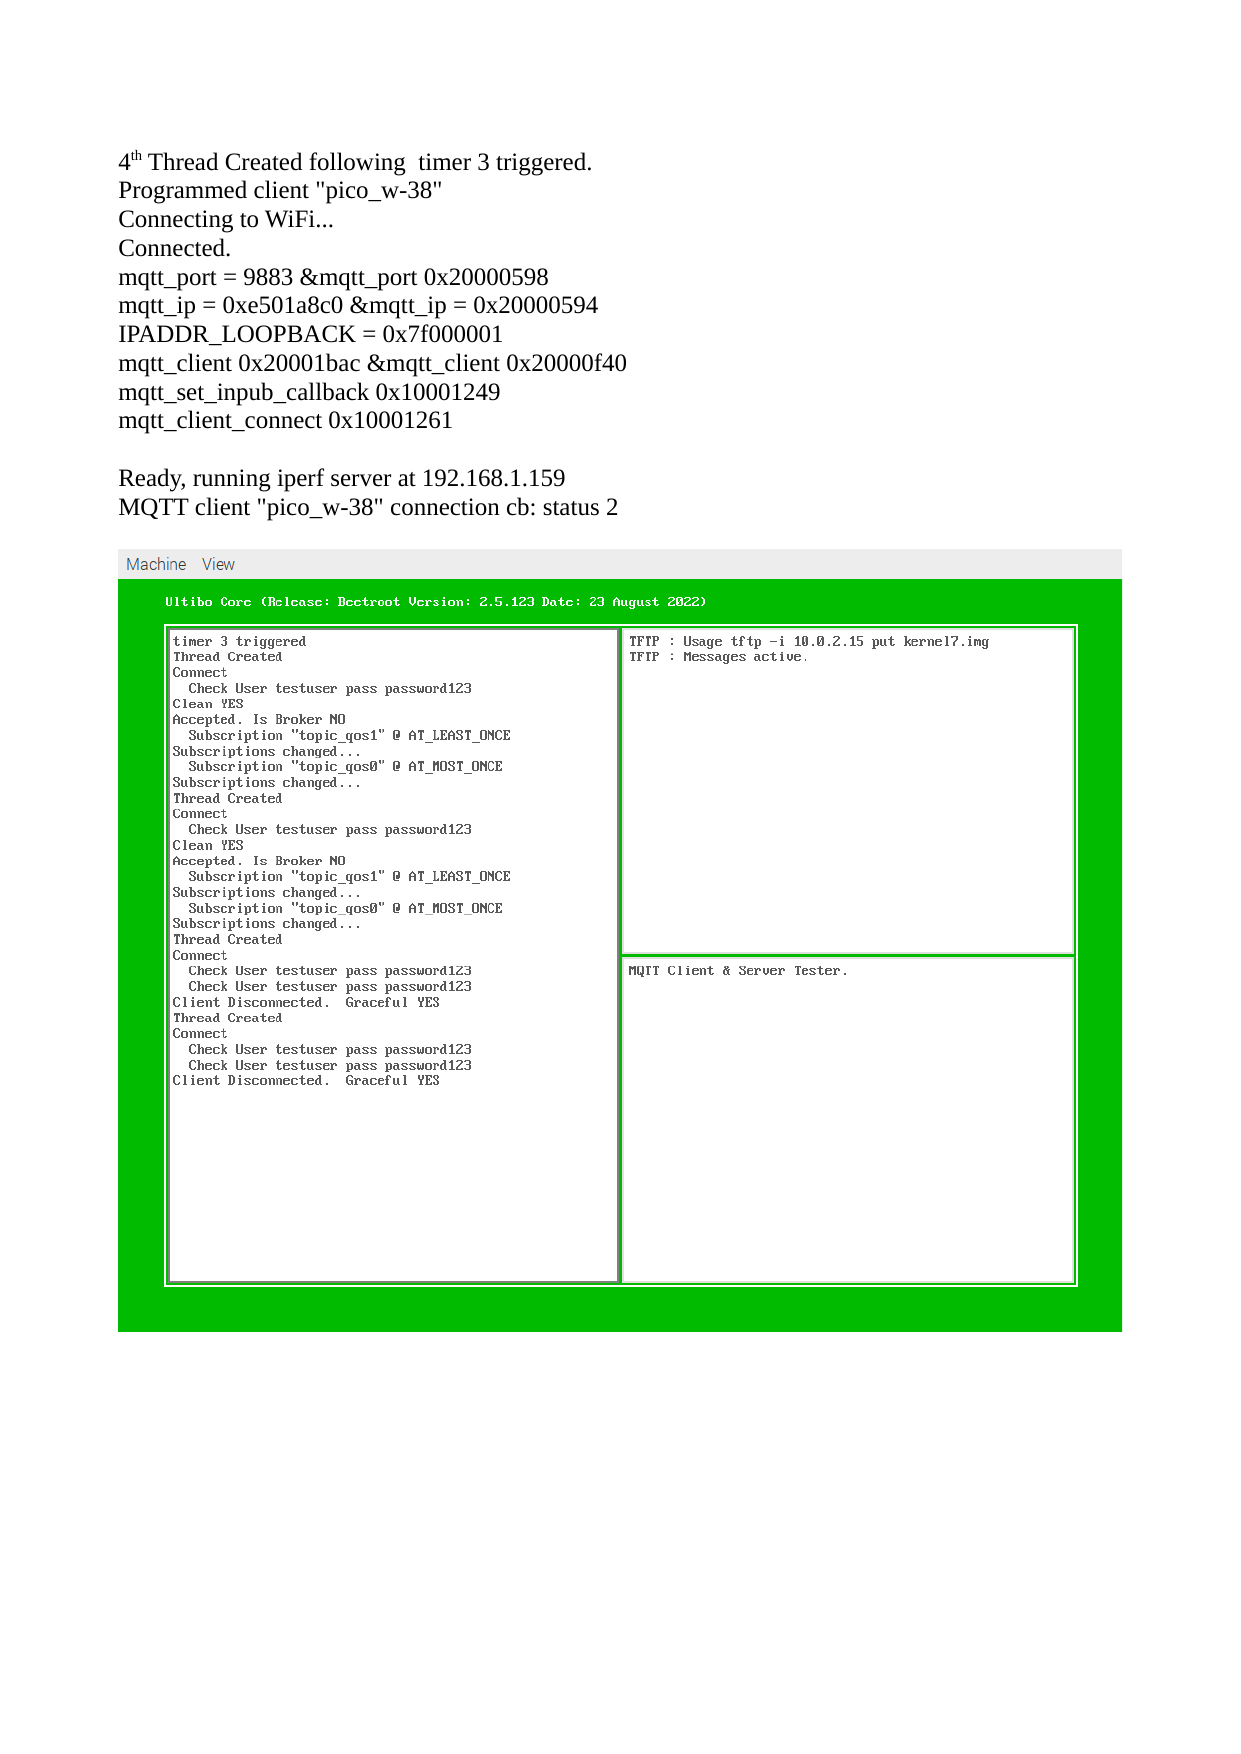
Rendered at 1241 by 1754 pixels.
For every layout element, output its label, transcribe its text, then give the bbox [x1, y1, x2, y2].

text Connected. [118, 233, 1122, 262]
text 4th Thread Created following timer 3 triggered. [118, 147, 1122, 176]
text mqtt_client_connect 0x10001261 [118, 406, 1122, 434]
picture [118, 549, 1123, 1332]
text mqtt_client 0x20001bac &mqtt_client 0x20000f40 [118, 348, 1122, 377]
text mqtt_set_inpub_callback 0x10001249 [118, 377, 1122, 406]
text mqtt_ip = 0xe501a8c0 &mqtt_ip = 0x20000594 [118, 291, 1122, 319]
text mqtt_port = 9883 &mqtt_port 0x20000598 [118, 262, 1122, 291]
text Ready, running iperf server at 192.168.1.159 [118, 463, 1122, 492]
text MQTT client "pico_w-38" connection cb: status 2 [118, 492, 1122, 521]
text Programmed client "pico_w-38" [118, 176, 1122, 204]
text IPADDR_LOOPBACK = 0x7f000001 [118, 319, 1122, 348]
text Connecting to WiFi... [118, 204, 1122, 233]
